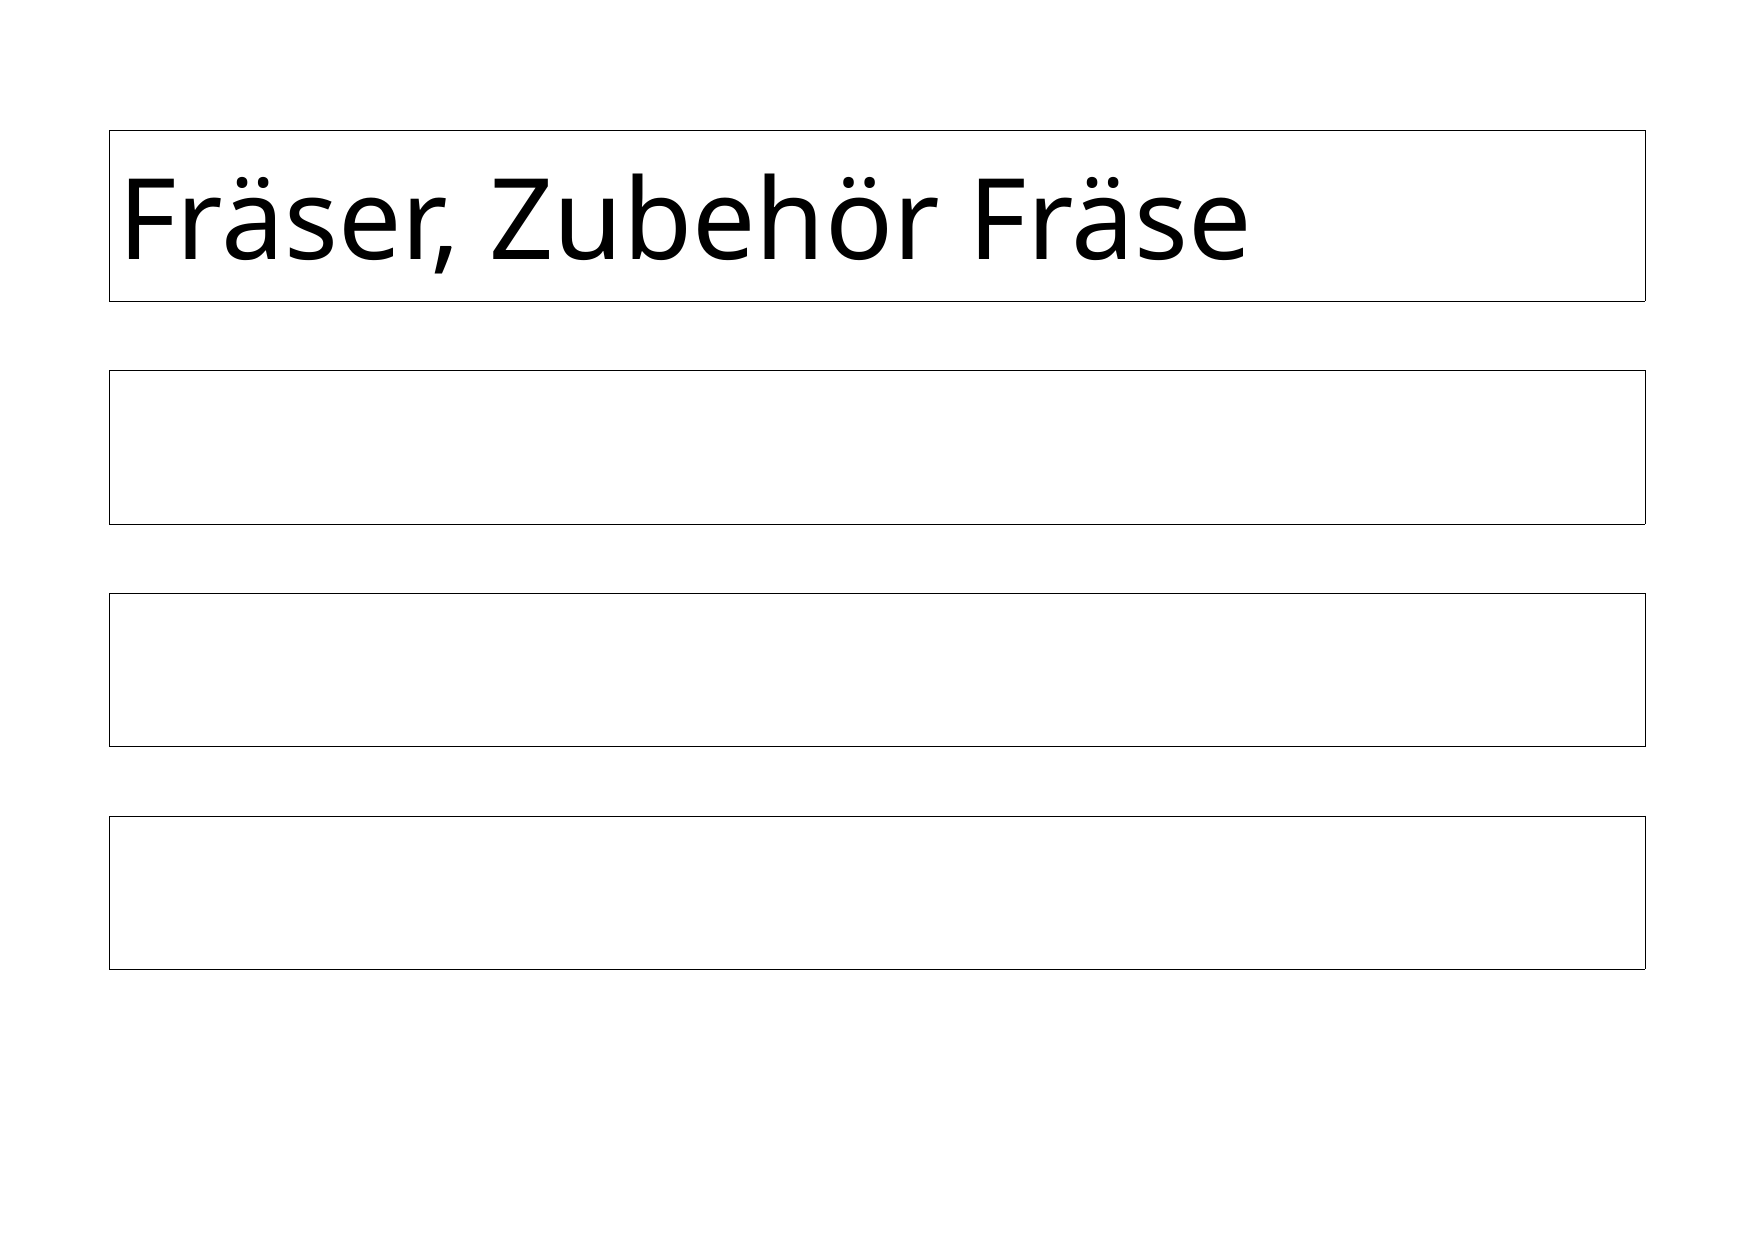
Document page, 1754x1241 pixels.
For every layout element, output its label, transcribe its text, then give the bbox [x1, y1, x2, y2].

text Fräser, Zubehör Fräse [118, 139, 1636, 292]
